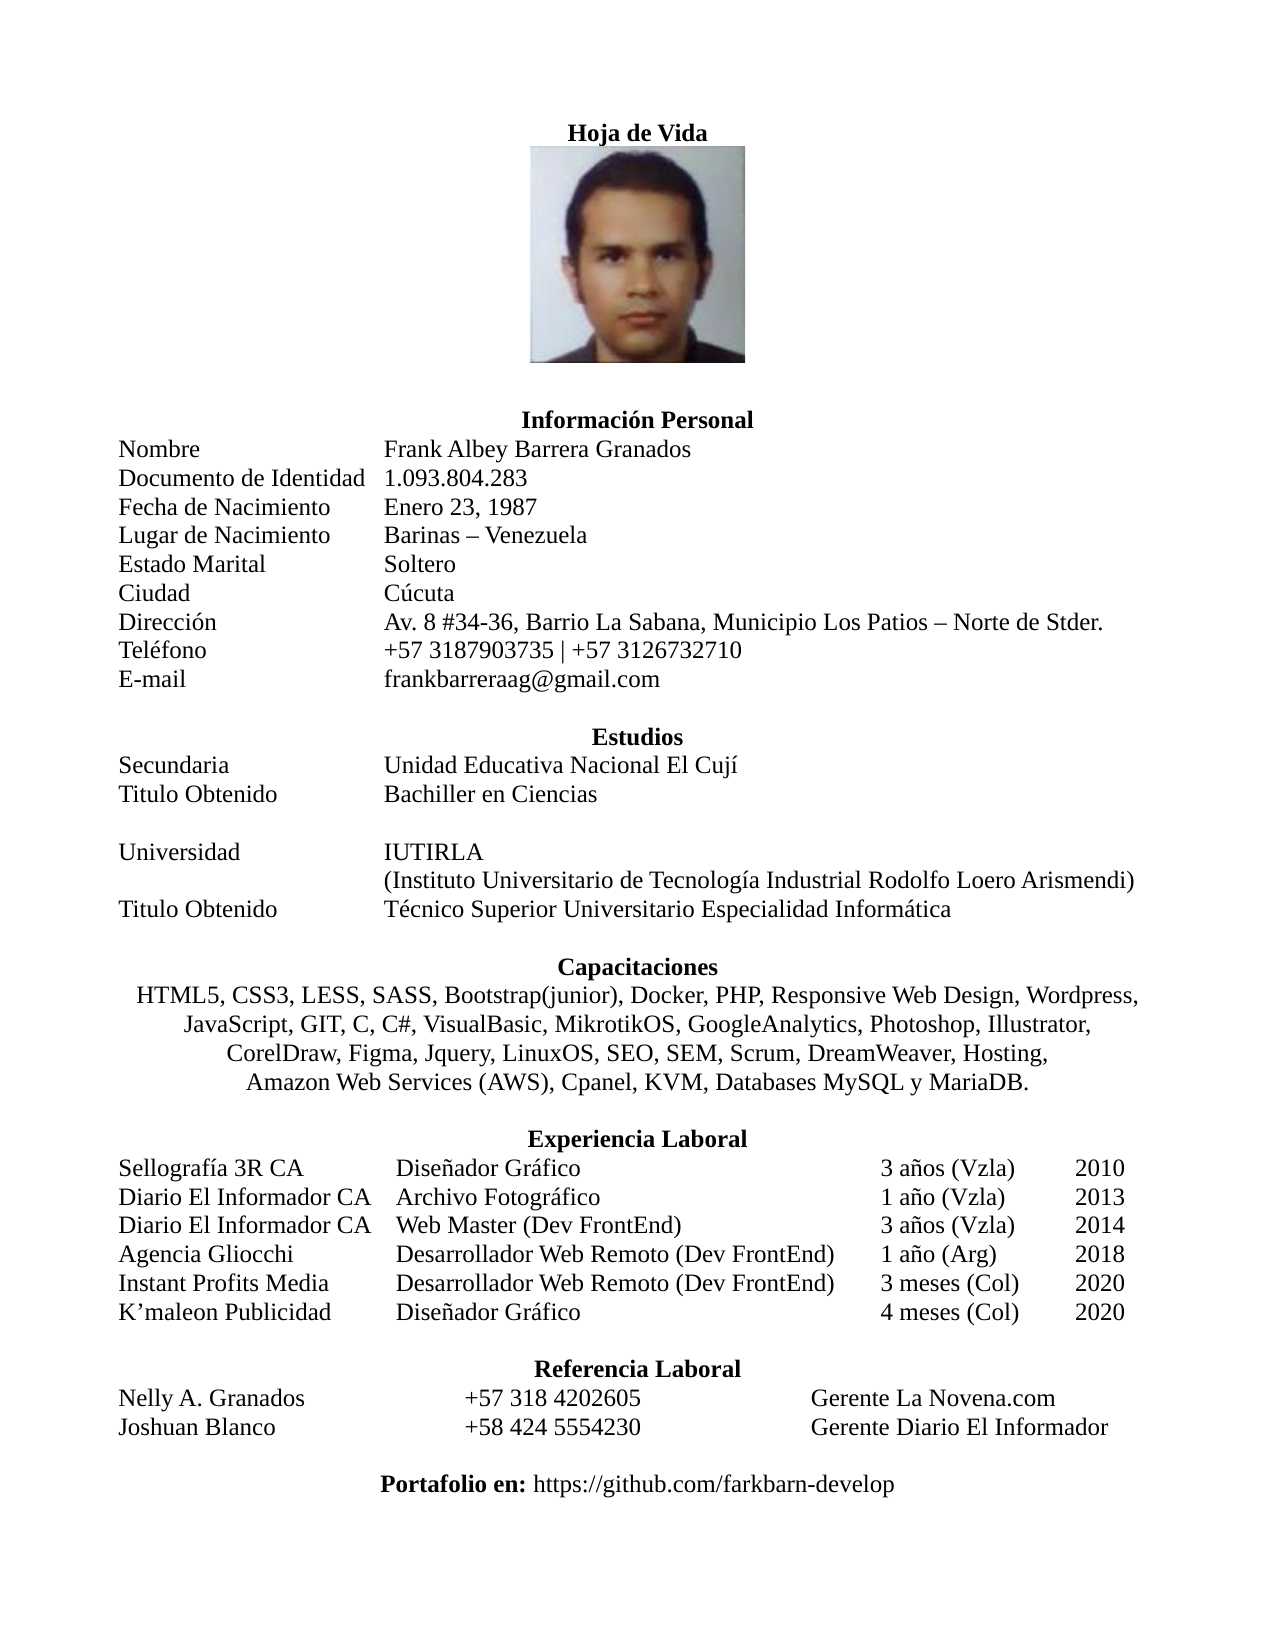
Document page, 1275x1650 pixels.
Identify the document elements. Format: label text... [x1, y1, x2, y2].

text HTML5, CSS3, LESS, SASS, Bootstrap(junior), Docker, PHP, Responsive Web Design, Wordpress, [118, 981, 1157, 1009]
table_header Frank Albey Barrera Granados 1.093.804.283 Enero 23, 1987 Barinas – Venezuela Soltero Cúcuta Av. 8 #34-36, Barrio La Sabana, Municipio Los Patios – Norte de Stder. +57 3187903735 | +57 3126732710 frankbarreraag@gmail.com [384, 434, 1157, 693]
table_header Gerente La Novena.com Gerente Diario El Informador [811, 1383, 1157, 1441]
table_header Unidad Educativa Nacional El Cují Bachiller en Ciencias IUTIRLA (Instituto Universitario de Tecnología Industrial Rodolfo Loero Arismendi) Técnico Superior Universitario Especialidad Informática [384, 751, 1157, 923]
text Portafolio en: https://github.com/farkbarn-develop [118, 1469, 1157, 1498]
table_header 2010 2013 2014 2018 2020 2020 [1075, 1153, 1157, 1326]
table_header Sellografía 3R CA Diario El Informador CA Diario El Informador CA Agencia Gliocchi Instant Profits Media K’maleon Publicidad [118, 1153, 396, 1326]
table_header Nombre Documento de Identidad Fecha de Nacimiento Lugar de Nacimiento Estado Marital Ciudad Dirección Teléfono E-mail [118, 434, 384, 693]
table_header Secundaria Titulo Obtenido Universidad Titulo Obtenido [118, 751, 384, 923]
text CorelDraw, Figma, Jquery, LinuxOS, SEO, SEM, Scrum, DreamWeaver, Hosting, [118, 1038, 1157, 1067]
picture [529, 146, 746, 363]
text Capacitaciones [118, 952, 1157, 981]
text JavaScript, GIT, C, C#, VisualBasic, MikrotikOS, GoogleAnalytics, Photoshop, Illustrator, [118, 1009, 1157, 1038]
text Referencia Laboral [118, 1354, 1157, 1383]
table_header Diseñador Gráfico Archivo Fotográfico Web Master (Dev FrontEnd) Desarrollador Web Remoto (Dev FrontEnd) Desarrollador Web Remoto (Dev FrontEnd) Diseñador Gráfico [396, 1153, 880, 1326]
text Experiencia Laboral [118, 1124, 1157, 1153]
text Información Personal [118, 406, 1157, 434]
table_header 3 años (Vzla) 1 año (Vzla) 3 años (Vzla) 1 año (Arg) 3 meses (Col) 4 meses (Col) [880, 1153, 1075, 1326]
text Hoja de Vida [118, 118, 1157, 147]
table_header Nelly A. Granados Joshuan Blanco [118, 1383, 464, 1441]
table_header +57 318 4202605 +58 424 5554230 [464, 1383, 811, 1441]
text Estudios [118, 722, 1157, 751]
text Amazon Web Services (AWS), Cpanel, KVM, Databases MySQL y MariaDB. [118, 1067, 1157, 1096]
